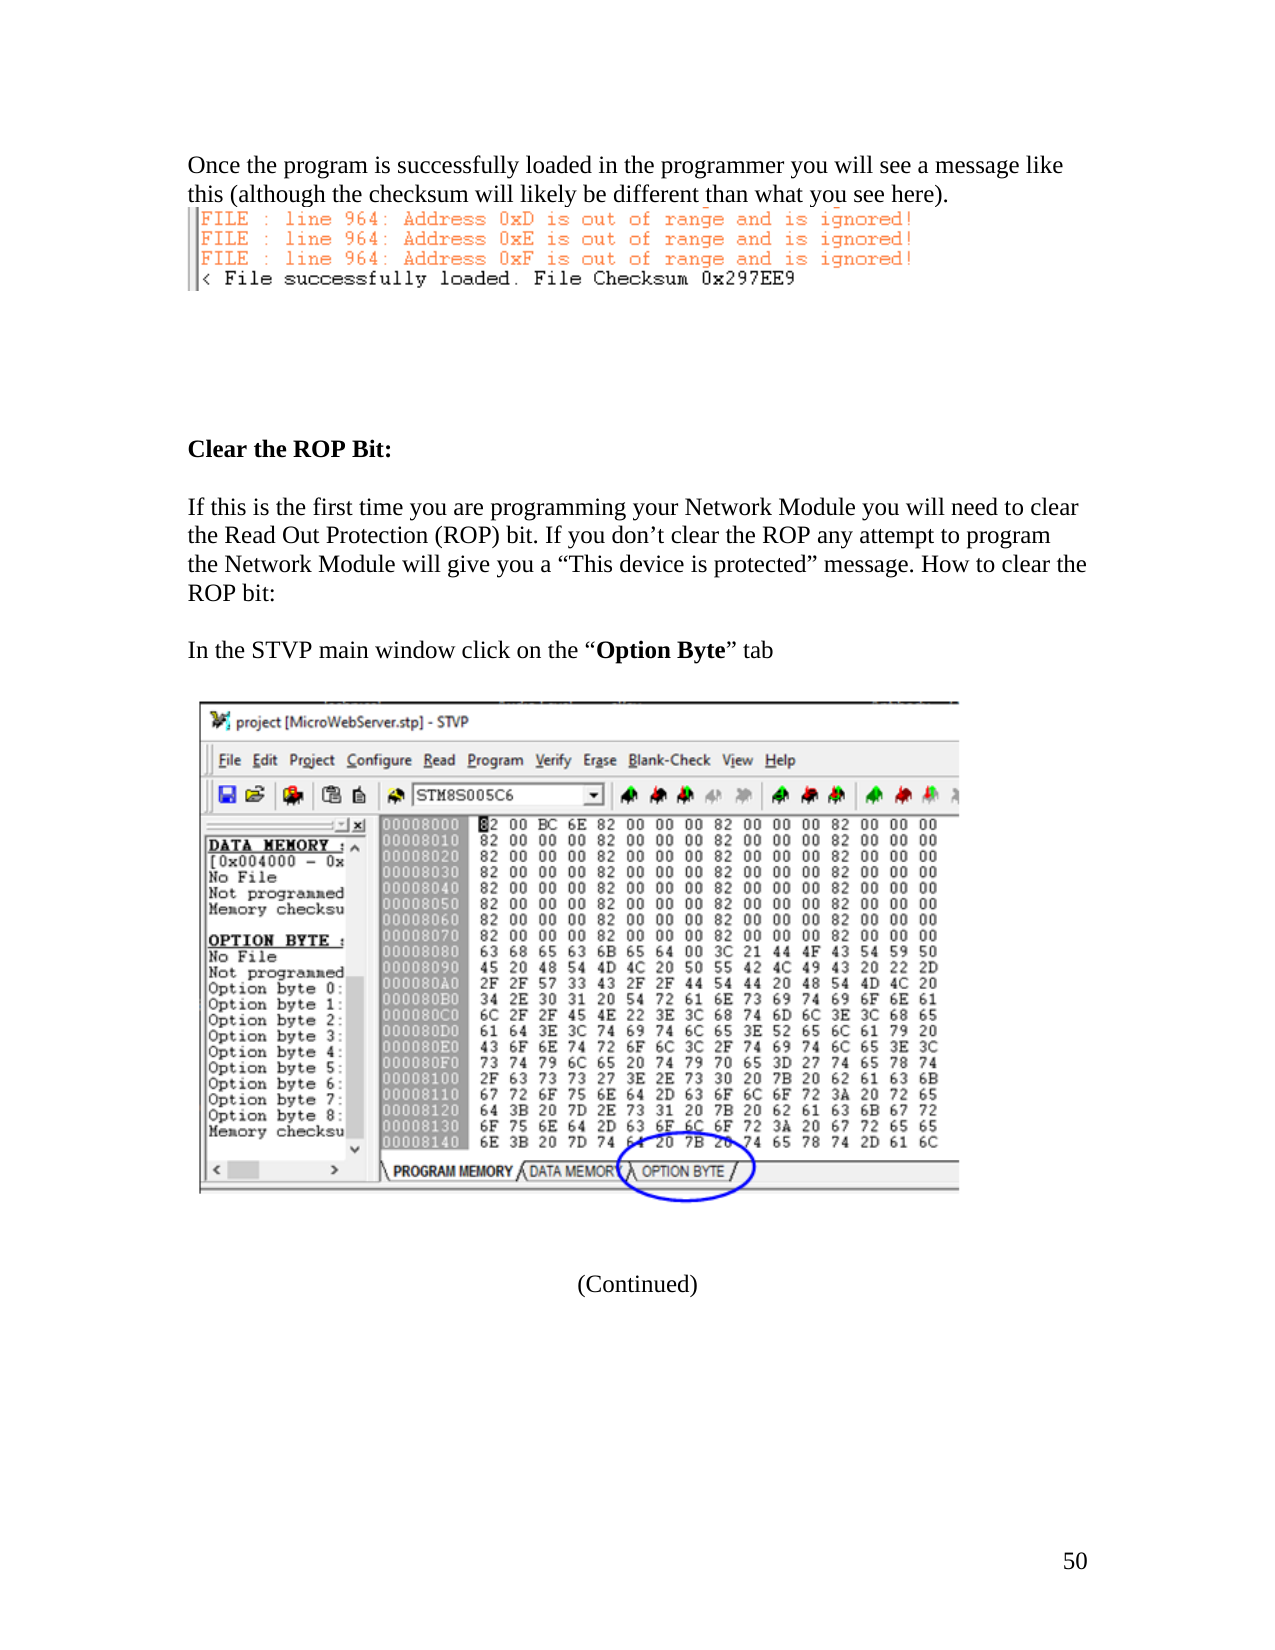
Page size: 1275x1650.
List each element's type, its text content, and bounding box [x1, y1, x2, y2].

text In the STVP main window click on the “Option Byte” tab [187, 635, 1087, 664]
picture [187, 692, 976, 1212]
picture [187, 207, 1063, 291]
text (Continued) [187, 1269, 1087, 1298]
text Clear the ROP Bit: [187, 434, 1087, 463]
text Once the program is successfully loaded in the programmer you will see a message like this (although the checksum will likely be different than what you see here). [187, 150, 1087, 207]
text If this is the first time you are programming your Network Module you will need to clear the Read Out Protection (ROP) bit. If you don’t clear the ROP any attempt to program the Network Module will give you a “This device is protected” message. How to clear the ROP bit: [187, 492, 1087, 607]
